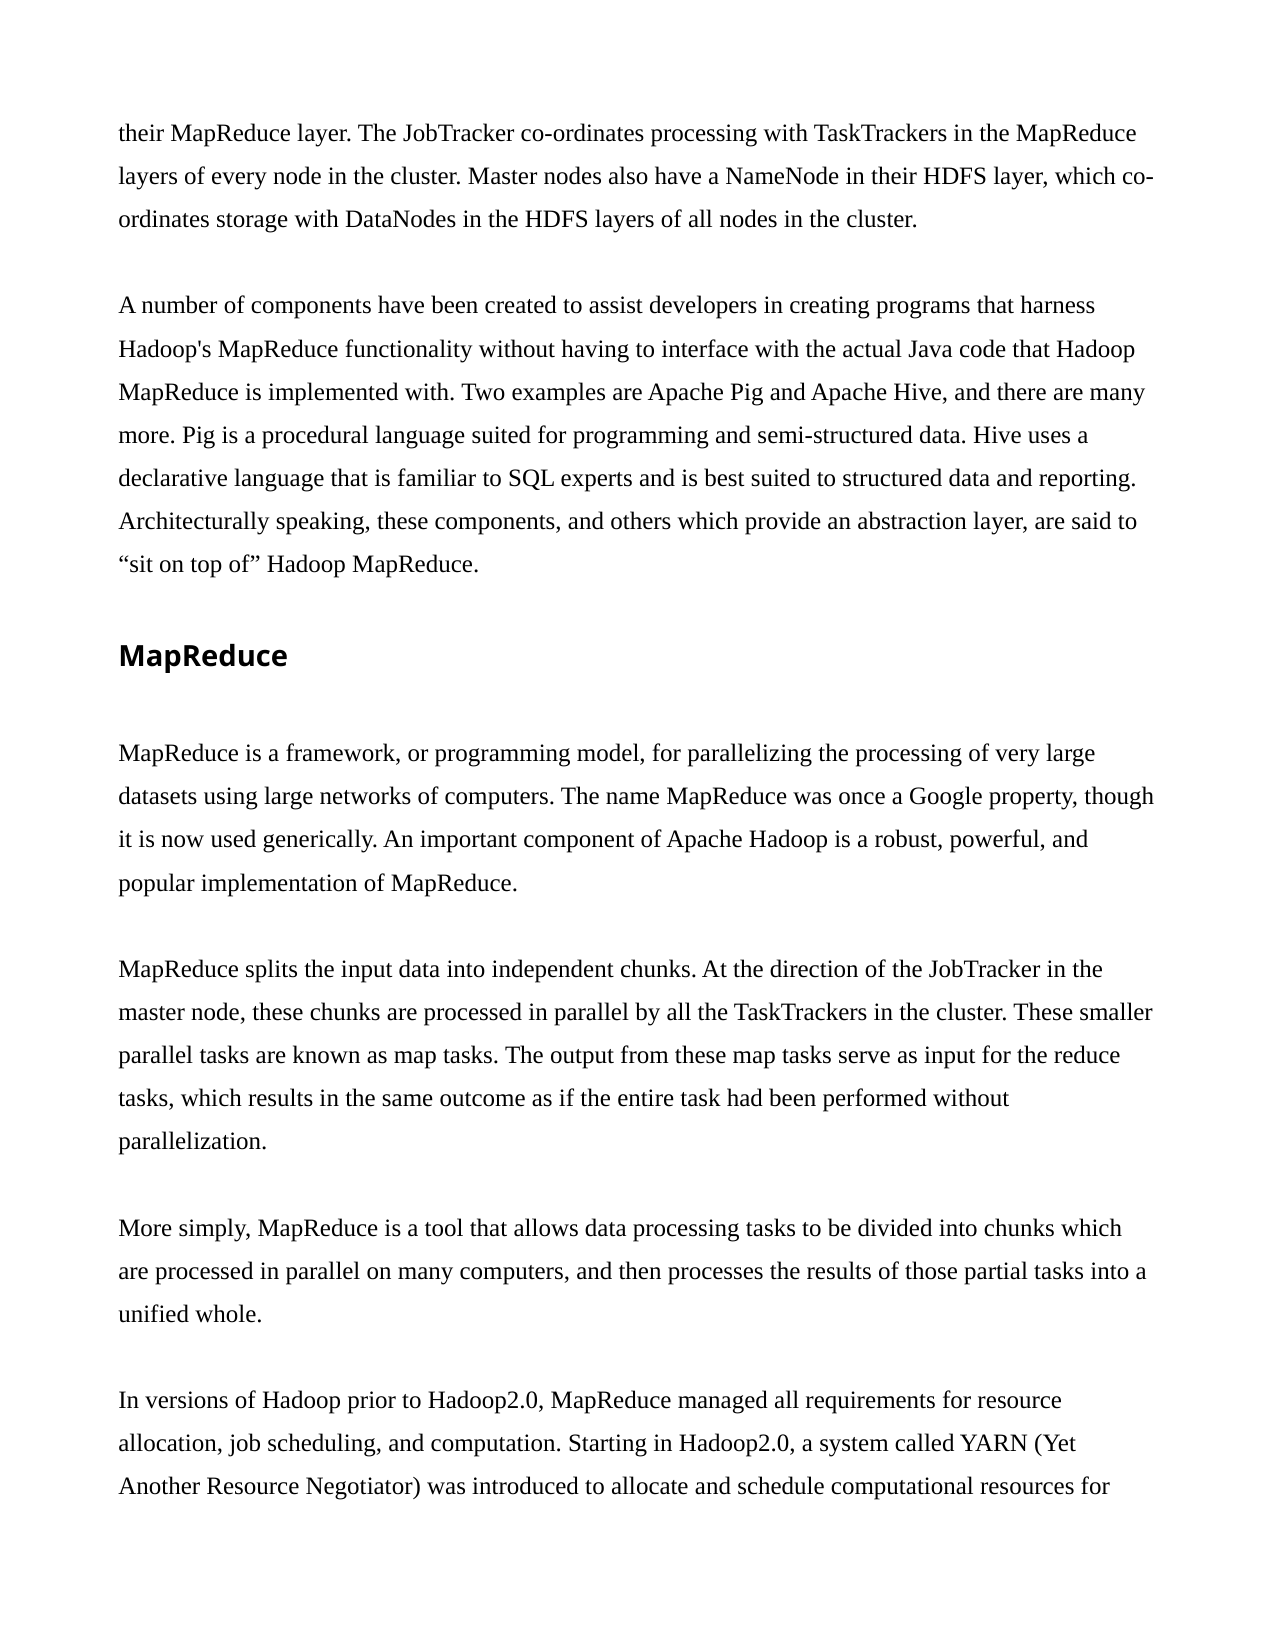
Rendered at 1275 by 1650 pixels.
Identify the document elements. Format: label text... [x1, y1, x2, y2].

text their MapReduce layer. The JobTracker co-ordinates processing with TaskTrackers in the MapReduce layers of every node in the cluster. Master nodes also have a NameNode in their HDFS layer, which co-ordinates storage with DataNodes in the HDFS layers of all nodes in the cluster. [118, 118, 1157, 233]
text MapReduce [118, 636, 1157, 675]
text MapReduce splits the input data into independent chunks. At the direction of the JobTracker in the master node, these chunks are processed in parallel by all the TaskTrackers in the cluster. These smaller parallel tasks are known as map tasks. The output from these map tasks serve as input for the reduce tasks, which results in the same outcome as if the entire task had been performed without parallelization. [118, 954, 1157, 1155]
text More simply, MapReduce is a tool that allows data processing tasks to be divided into chunks which are processed in parallel on many computers, and then processes the results of those partial tasks into a unified whole. [118, 1213, 1157, 1328]
text MapReduce is a framework, or programming model, for parallelizing the processing of very large datasets using large networks of computers. The name MapReduce was once a Google property, though it is now used generically. An important component of Apache Hadoop is a robust, powerful, and popular implementation of MapReduce. [118, 738, 1157, 896]
text A number of components have been created to assist developers in creating programs that harness Hadoop's MapReduce functionality without having to interface with the actual Java code that Hadoop MapReduce is implemented with. Two examples are Apache Pig and Apache Hive, and there are many more. Pig is a procedural language suited for programming and semi-structured data. Hive uses a declarative language that is familiar to SQL experts and is best suited to structured data and reporting. Architecturally speaking, these components, and others which provide an abstraction layer, are said to “sit on top of” Hadoop MapReduce. [118, 291, 1157, 578]
text In versions of Hadoop prior to Hadoop2.0, MapReduce managed all requirements for resource allocation, job scheduling, and computation. Starting in Hadoop2.0, a system called YARN (Yet Another Resource Negotiator) was introduced to allocate and schedule computational resources for [118, 1385, 1157, 1500]
